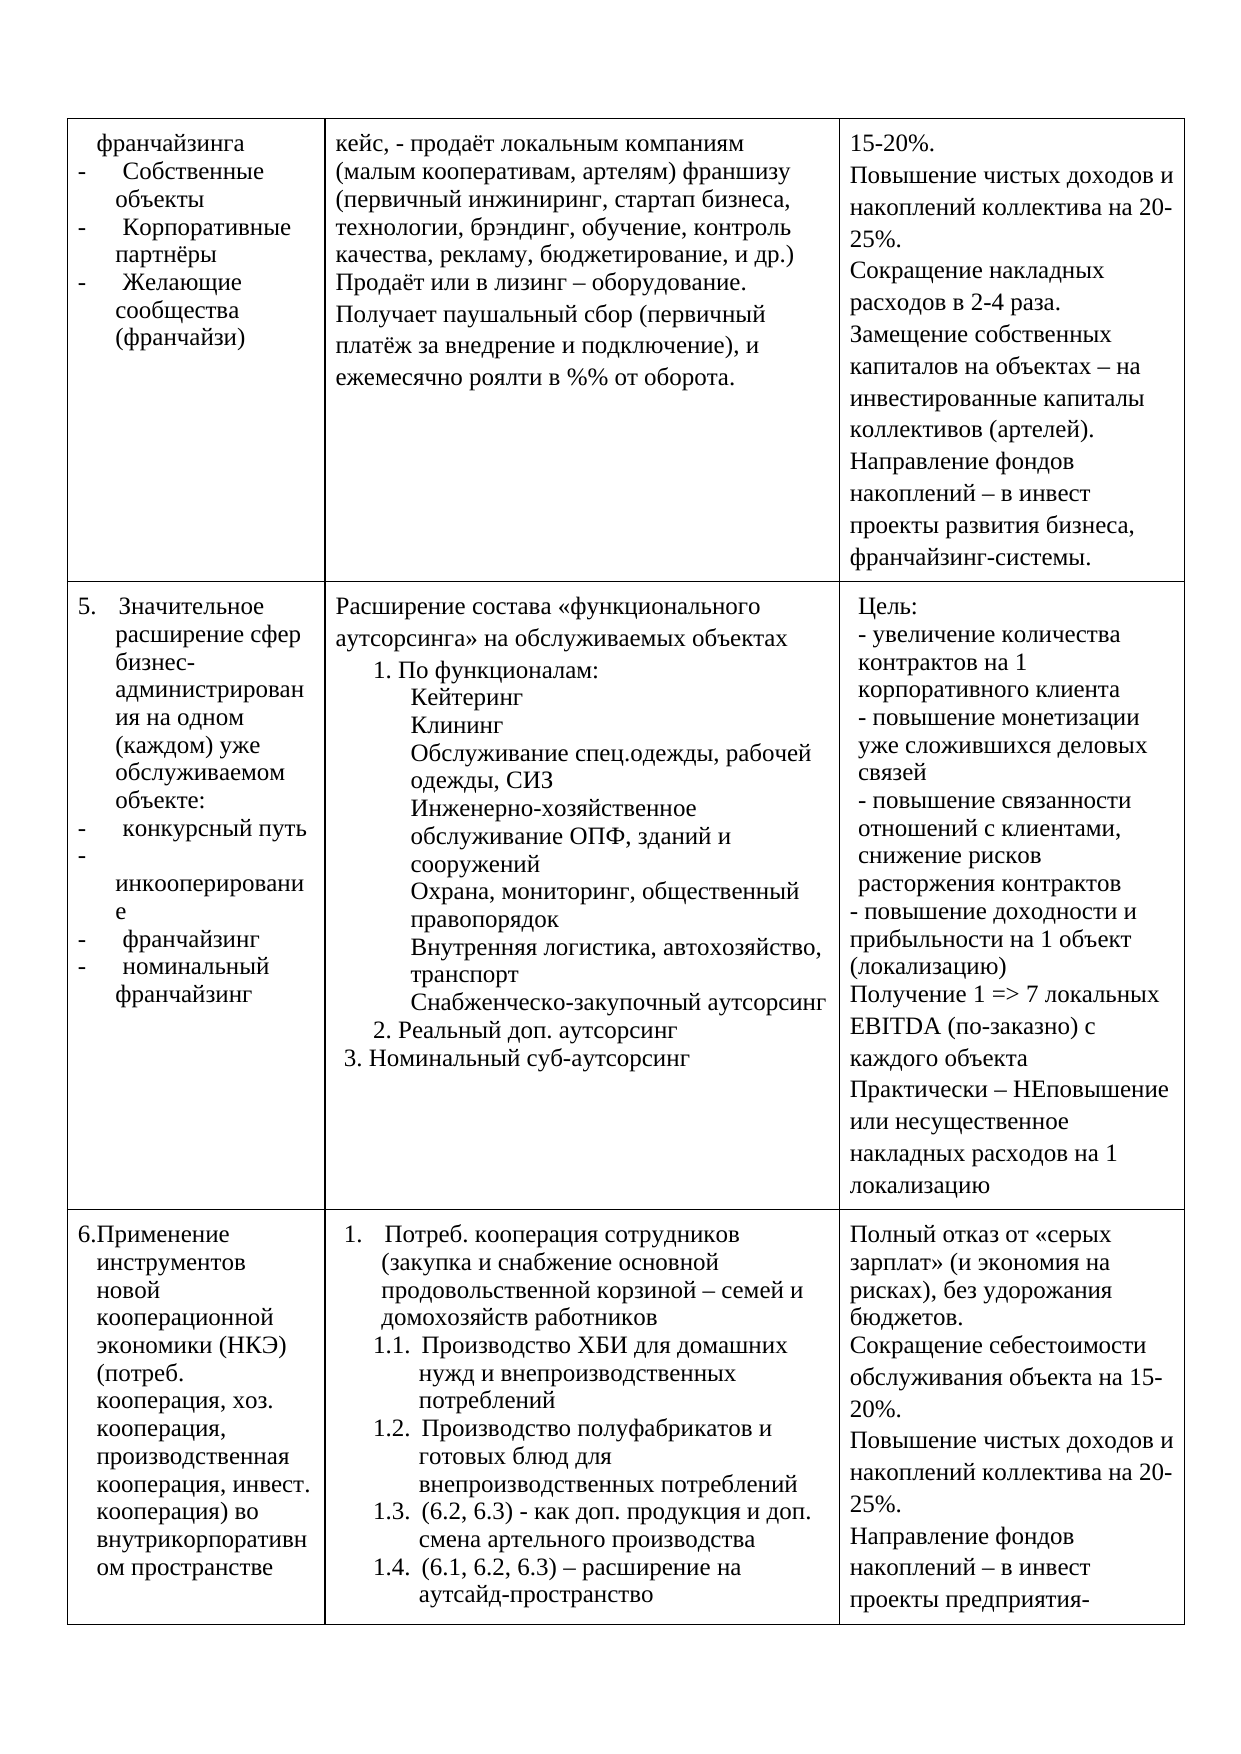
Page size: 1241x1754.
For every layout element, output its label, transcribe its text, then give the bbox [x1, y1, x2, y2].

table_cell 5. Значительное расширение сфер бизнес-администрирования на одном (каждом) уже обслуживаемом объекте: - конкурсный путь - инкооперирование - франчайзинг - номинальный франчайзинг [68, 582, 324, 1209]
table_cell кейс, - продаёт локальным компаниям (малым кооперативам, артелям) франшизу (первичный инжиниринг, стартап бизнеса, технологии, брэндинг, обучение, контроль качества, рекламу, бюджетирование, и др.) Продаёт или в лизинг – оборудование. Получает паушальный сбор (первичный платёж за внедрение и подключение), и ежемесячно роялти в %% от оборота. [326, 119, 839, 581]
table_cell Цель: - увеличение количества контрактов на 1 корпоративного клиента - повышение монетизации уже сложившихся деловых связей - повышение связанности отношений с клиентами, снижение рисков расторжения контрактов - повышение доходности и прибыльности на 1 объект (локализацию) Получение 1 => 7 локальных EBITDA (по-заказно) с каждого объекта Практически – НЕповышение или несущественное накладных расходов на 1 локализацию [840, 582, 1184, 1209]
table_cell 1. Потреб. кооперация сотрудников (закупка и снабжение основной продовольственной корзиной – семей и домохозяйств работников 1.1. Производство ХБИ для домашних нужд и внепроизводственных потреблений 1.2. Производство полуфабрикатов и готовых блюд для внепроизводственных потреблений 1.3. (6.2, 6.3) - как доп. продукция и доп. смена артельного производства 1.4. (6.1, 6.2, 6.3) – расширение на аутсайд-пространство [326, 1210, 839, 1623]
table_cell 15-20%. Повышение чистых доходов и накоплений коллектива на 20-25%. Сокращение накладных расходов в 2-4 раза. Замещение собственных капиталов на объектах – на инвестированные капиталы коллективов (артелей). Направление фондов накоплений – в инвест проекты развития бизнеса, франчайзинг-системы. [840, 119, 1184, 581]
table_cell Полный отказ от «серых зарплат» (и экономия на рисках), без удорожания бюджетов. Сокращение себестоимости обслуживания объекта на 15-20%. Повышение чистых доходов и накоплений коллектива на 20-25%. Направление фондов накоплений – в инвест проекты предприятия- [840, 1210, 1184, 1623]
table_cell Расширение состава «функционального аутсорсинга» на обслуживаемых объектах 1. По функционалам: Кейтеринг Клининг Обслуживание спец.одежды, рабочей одежды, СИЗ Инженерно-хозяйственное обслуживание ОПФ, зданий и сооружений Охрана, мониторинг, общественный правопорядок Внутренняя логистика, автохозяйство, транспорт Снабженческо-закупочный аутсорсинг 2. Реальный доп. аутсорсинг 3. Номинальный суб-аутсорсинг [326, 582, 839, 1209]
table_cell франчайзинга - Собственные объекты - Корпоративные партнёры - Желающие сообщества (франчайзи) [68, 119, 324, 581]
table_cell 6.Применение инструментов новой кооперационной экономики (НКЭ) (потреб. кооперация, хоз. кооперация, производственная кооперация, инвест. кооперация) во внутрикорпоративном пространстве [68, 1210, 324, 1623]
